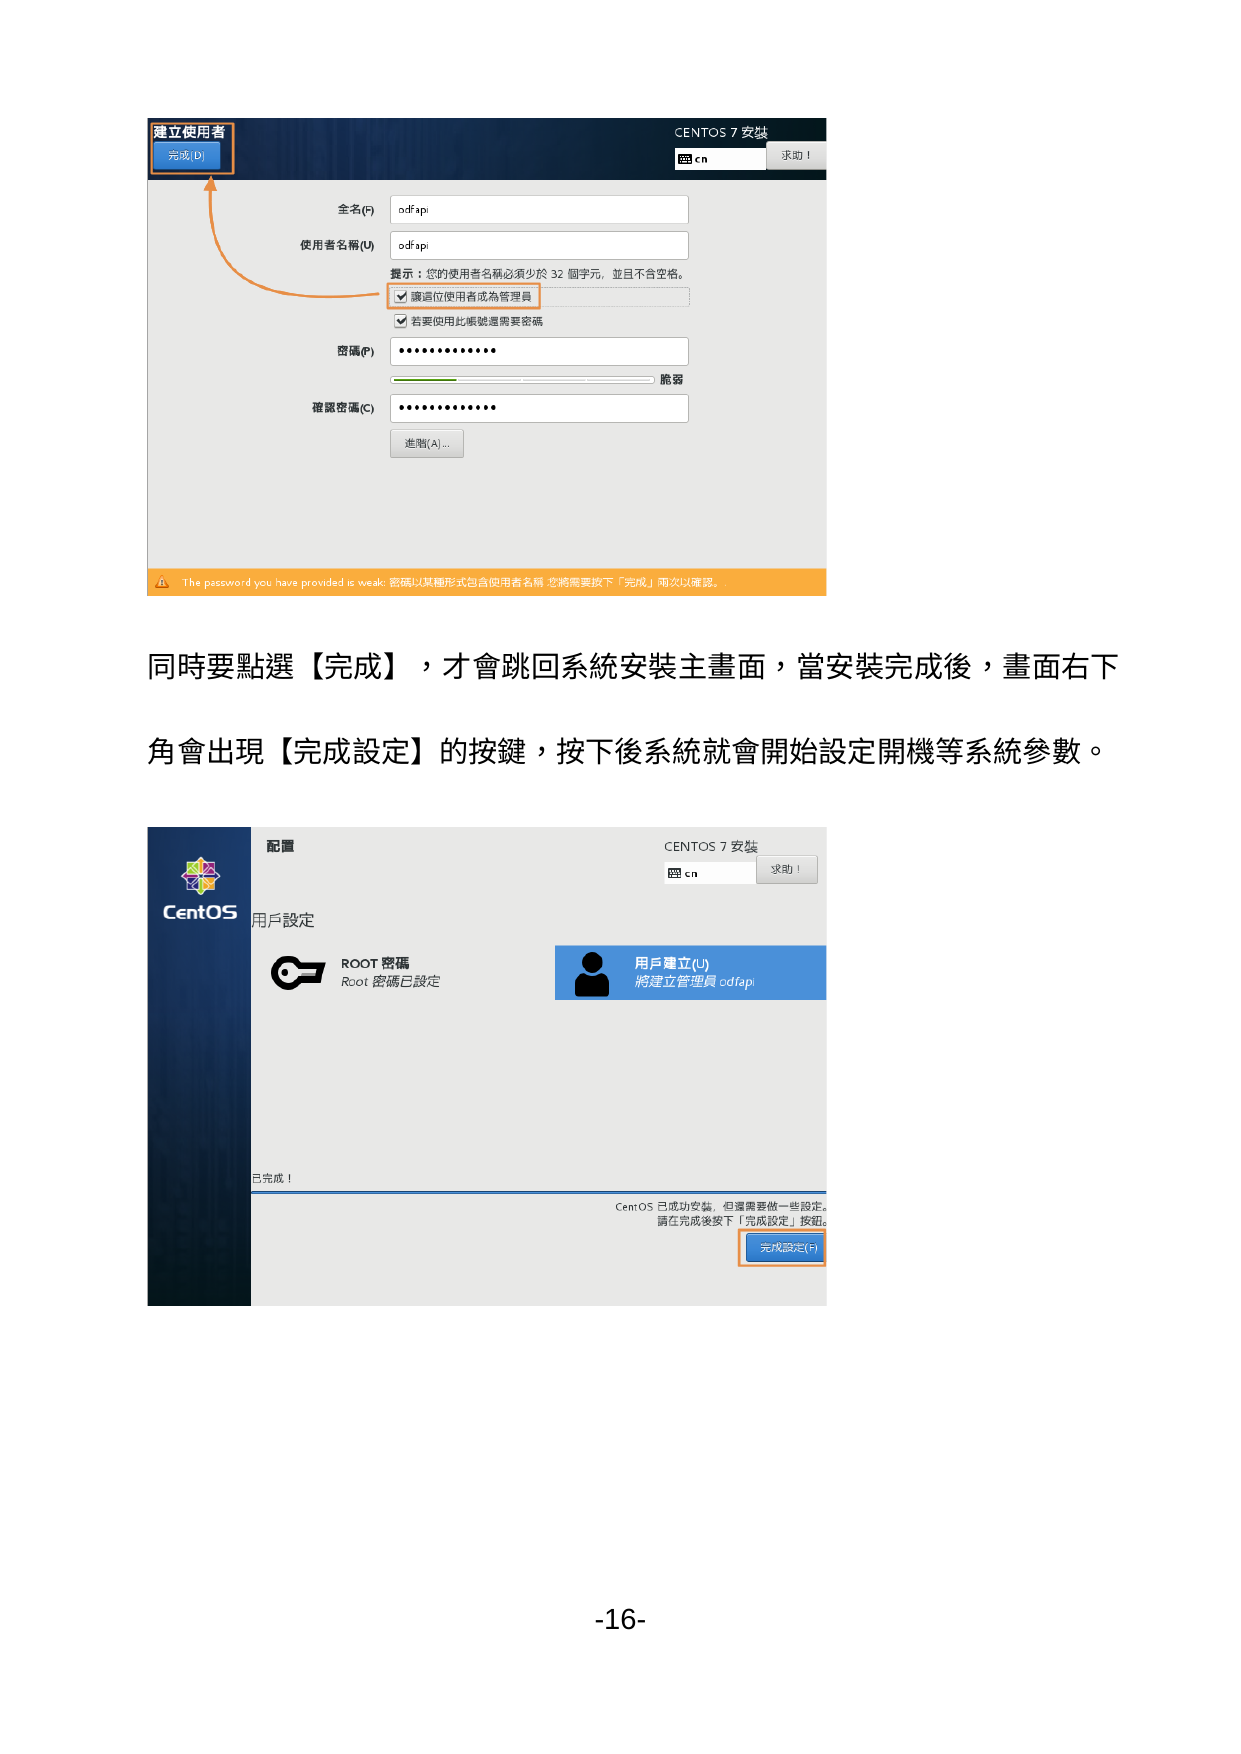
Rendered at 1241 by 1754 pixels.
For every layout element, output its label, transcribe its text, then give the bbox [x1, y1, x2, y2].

text 同時要點選【完成】，才會跳回系統安裝主畫面，當安裝完成後，畫面右下角會出現【完成設定】的按鍵，按下後系統就會開始設定開機等系統參數。 [148, 644, 1122, 771]
picture [147, 118, 827, 596]
picture [147, 827, 827, 1306]
